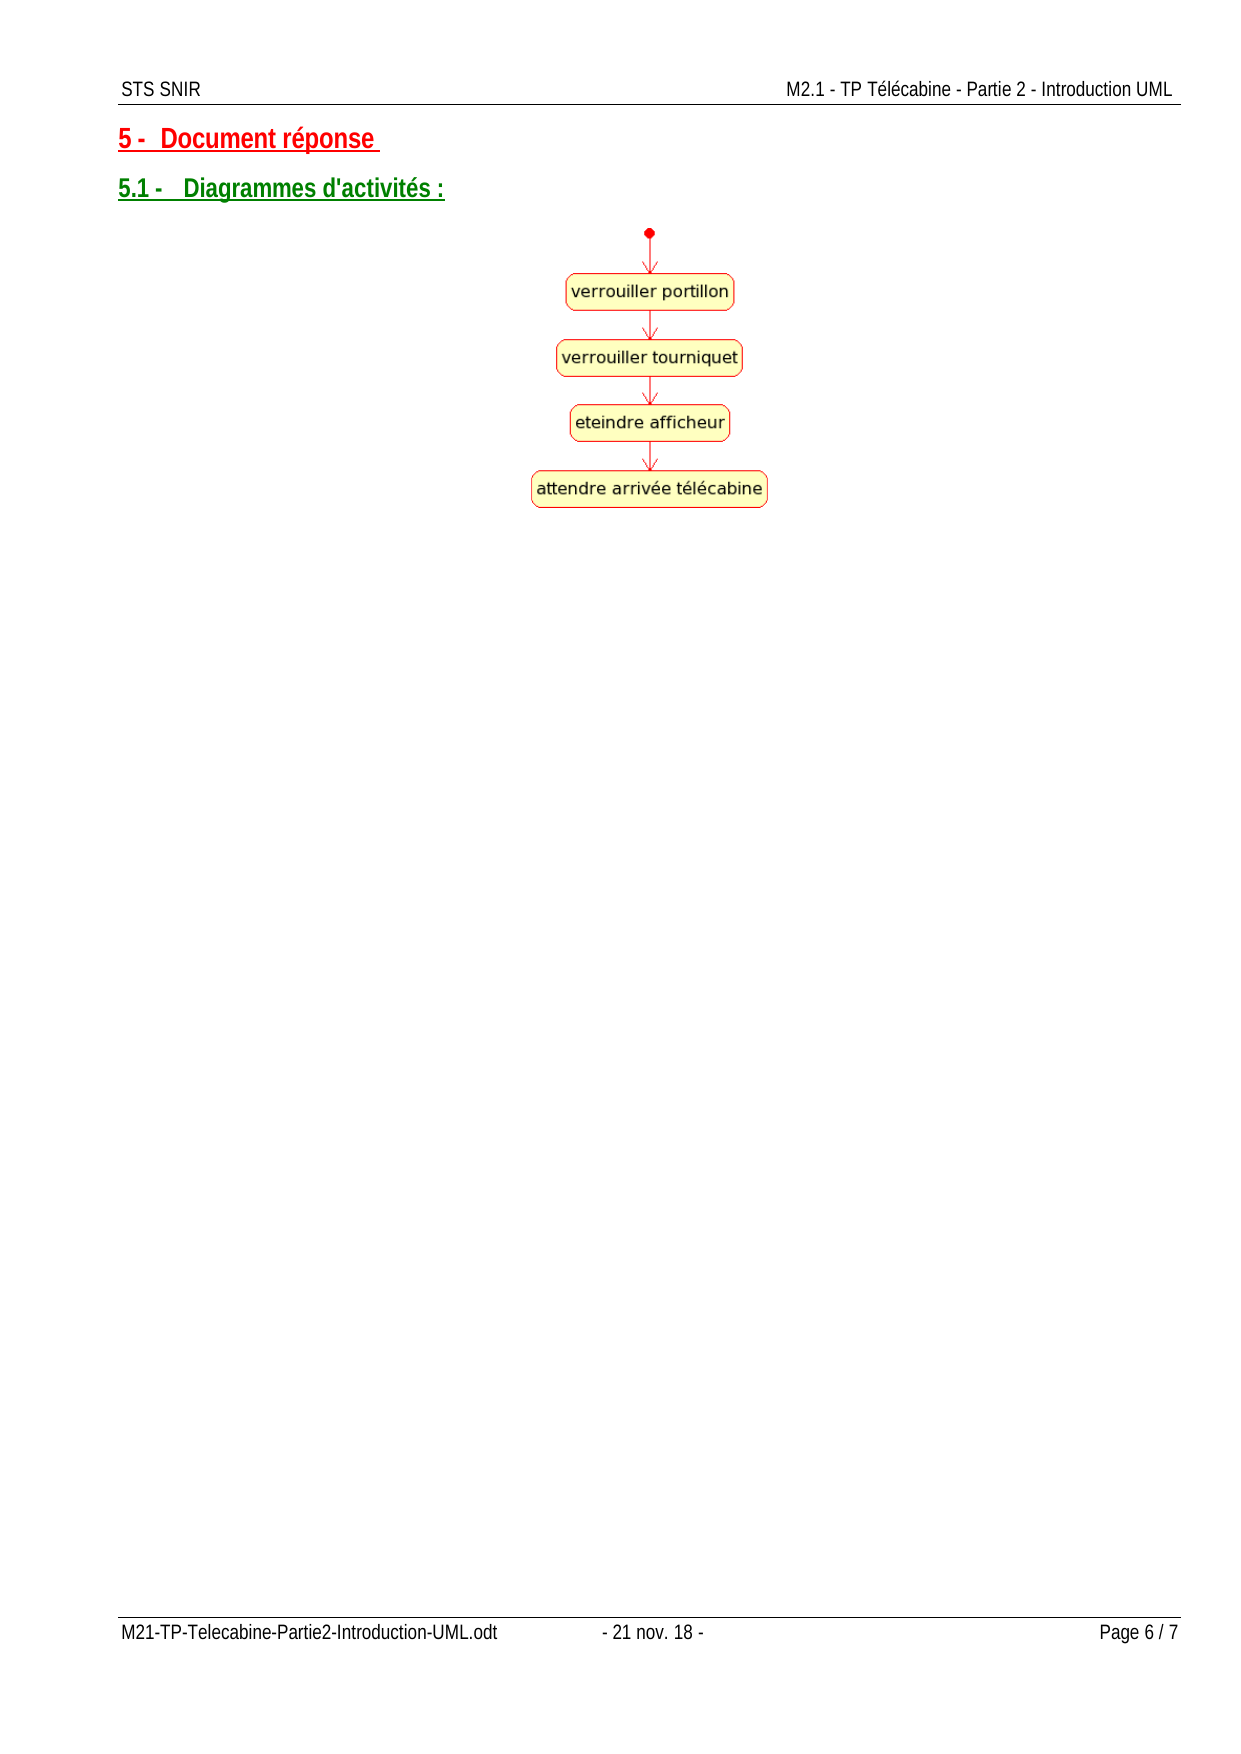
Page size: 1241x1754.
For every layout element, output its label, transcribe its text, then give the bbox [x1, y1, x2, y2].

subtitle Diagrammes d'activités : [118, 172, 1181, 203]
picture [531, 228, 768, 508]
subtitle Document réponse [118, 121, 1181, 154]
